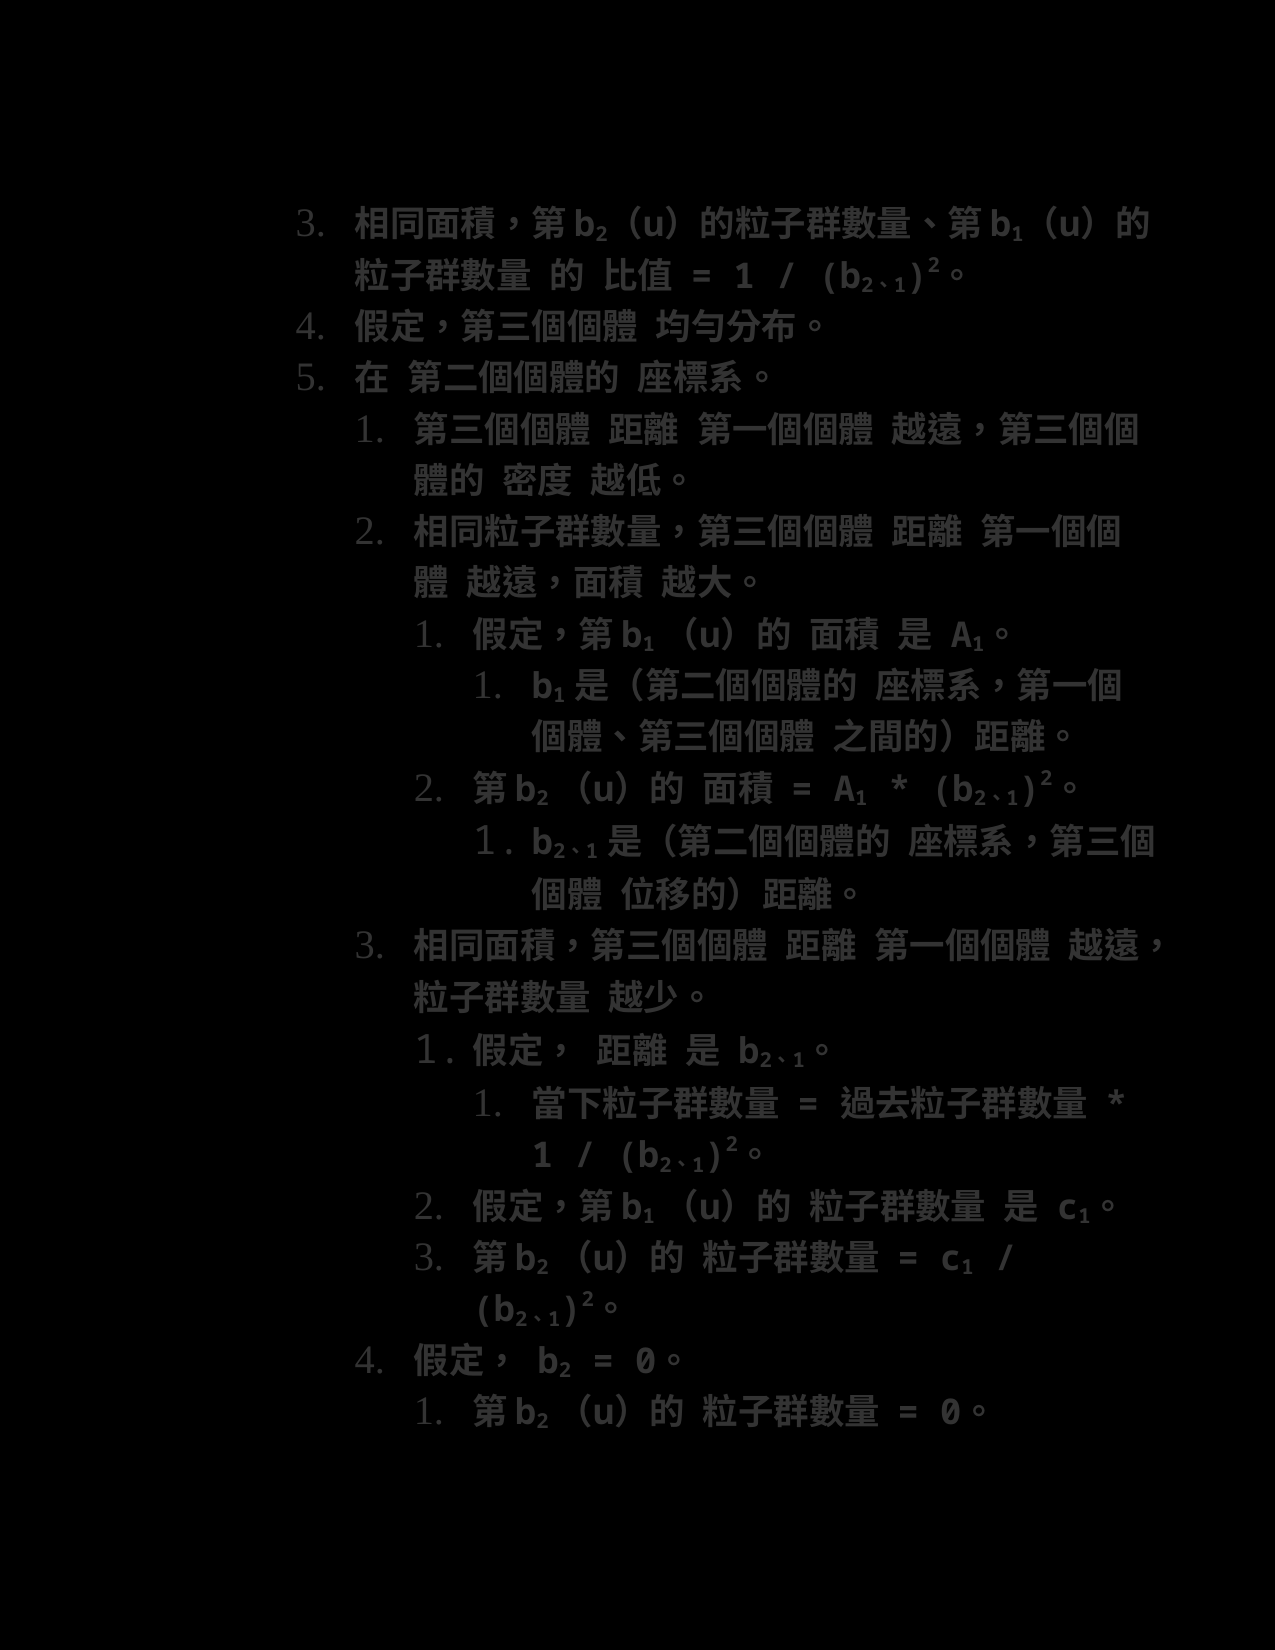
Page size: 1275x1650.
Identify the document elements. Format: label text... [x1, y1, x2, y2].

list 假定， 距離 是 b2、1。 [413, 1020, 1157, 1075]
list 假定，第三個個體 均勻分布。 [295, 298, 1157, 350]
list 在 第二個個體的 座標系。 [295, 350, 1157, 401]
list 第b2 （u）的 粒子群數量 = c1 / (b2、1)2。 [413, 1229, 1157, 1332]
list 第三個個體 距離 第一個個體 越遠，第三個個體的 密度 越低。 [354, 401, 1157, 503]
list 第b2 （u）的 面積 = A1 * (b2、1)2。 [413, 760, 1157, 811]
list 第b2 （u）的 粒子群數量 = 0。 [413, 1383, 1157, 1435]
list b2、1 是（第二個個體的 座標系，第三個個體 位移的）距離。 [472, 811, 1157, 918]
list 當下粒子群數量 = 過去粒子群數量 * 1 / (b2、1)2。 [472, 1075, 1157, 1178]
list 相同面積，第b2（u）的粒子群數量、第b1（u）的粒子群數量 的 比值 = 1 / (b2、1)2。 [295, 196, 1157, 298]
list 假定， b2 = 0。 [354, 1332, 1157, 1383]
list 相同粒子群數量，第三個個體 距離 第一個個體 越遠，面積 越大。 [354, 503, 1157, 606]
list 假定，第b1 （u）的 面積 是 A1。 [413, 606, 1157, 657]
list 假定，第b1 （u）的 粒子群數量 是 c1。 [413, 1178, 1157, 1229]
list 相同面積，第三個個體 距離 第一個個體 越遠，粒子群數量 越少。 [354, 918, 1157, 1020]
list b1 是（第二個個體的 座標系，第一個個體、第三個個體 之間的）距離。 [472, 657, 1157, 760]
